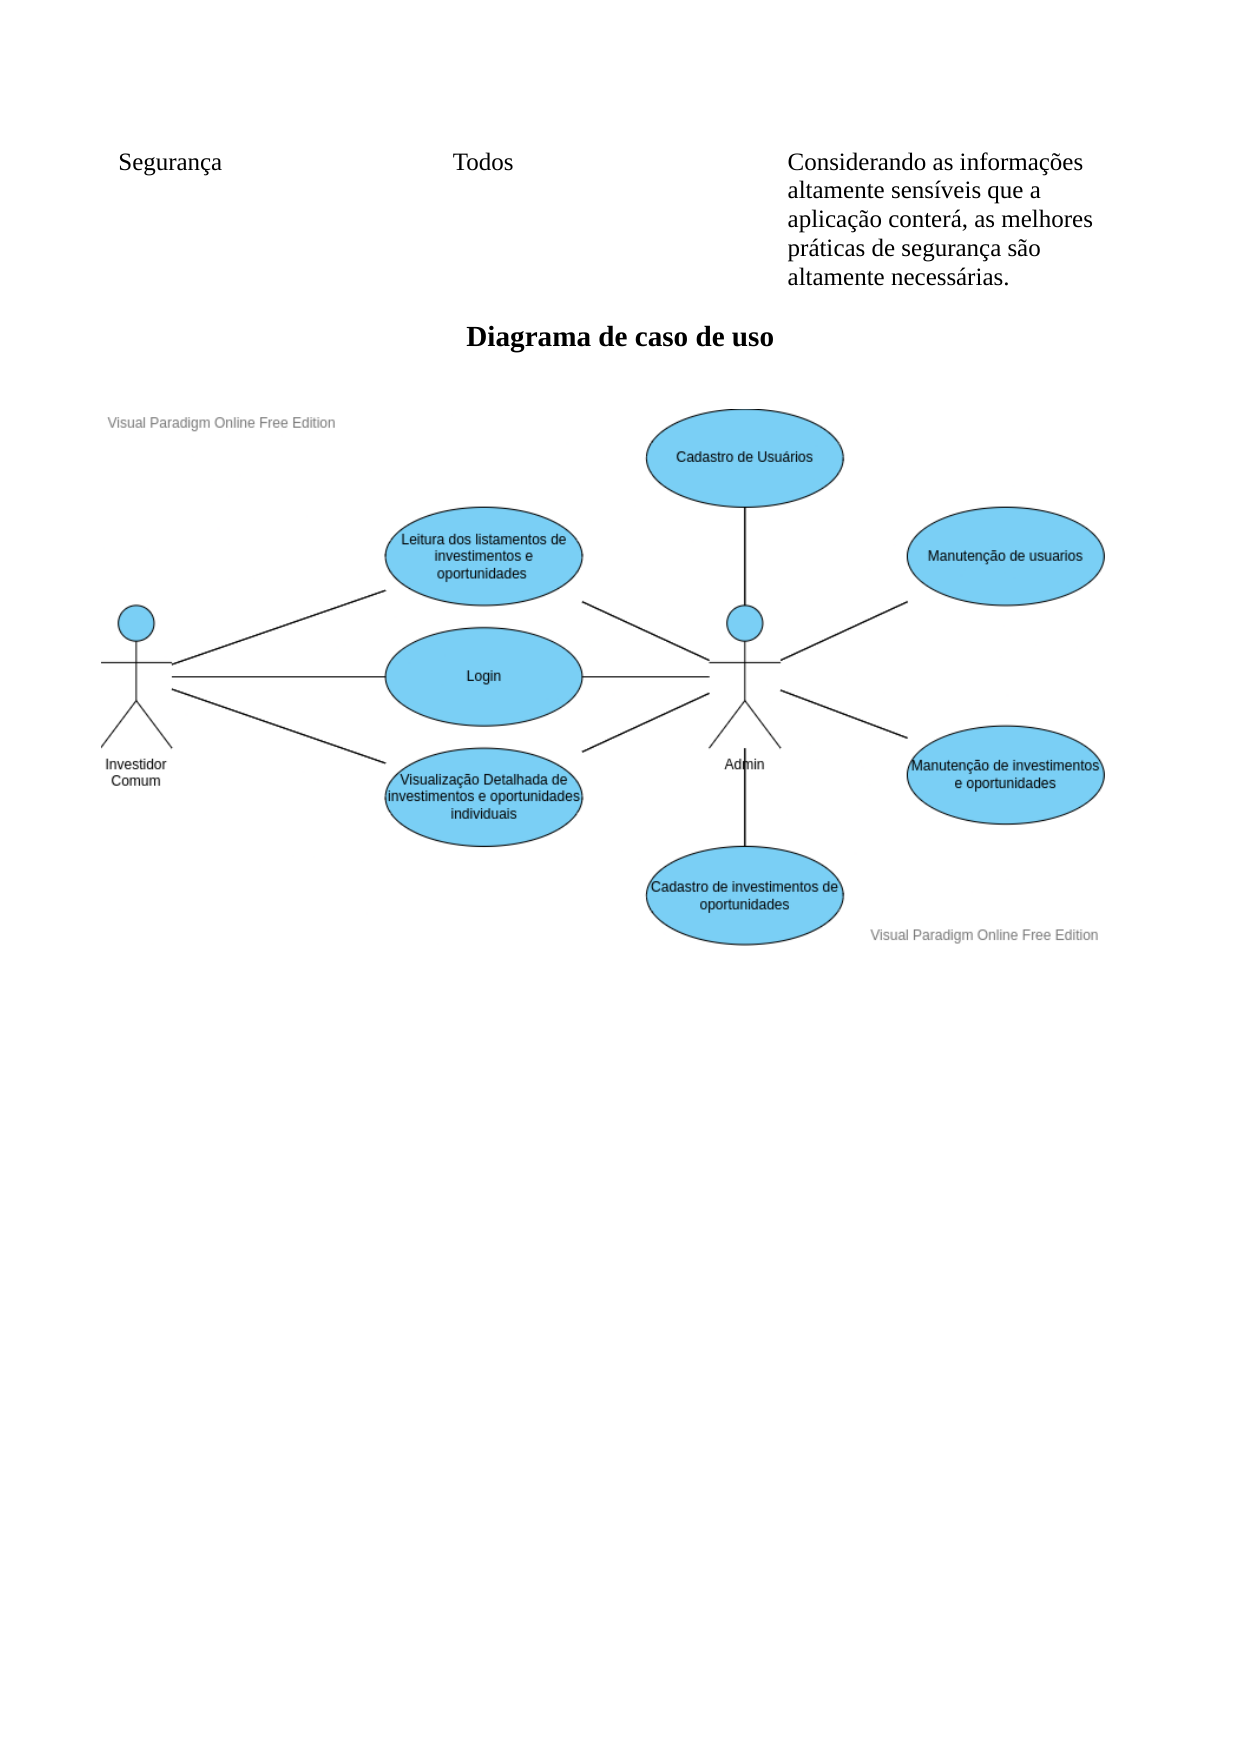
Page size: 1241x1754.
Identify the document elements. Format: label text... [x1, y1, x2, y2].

table_cell [453, 118, 787, 147]
picture [101, 409, 1105, 946]
table_cell [118, 118, 453, 147]
table_cell Considerando as informações altamente sensíveis que a aplicação conterá, as melhores práticas de segurança são altamente necessárias. [788, 147, 1122, 291]
table_cell [788, 118, 1122, 147]
table_cell Segurança [118, 147, 453, 291]
table_cell Todos [453, 147, 787, 291]
text Diagrama de caso de uso [118, 319, 1122, 353]
